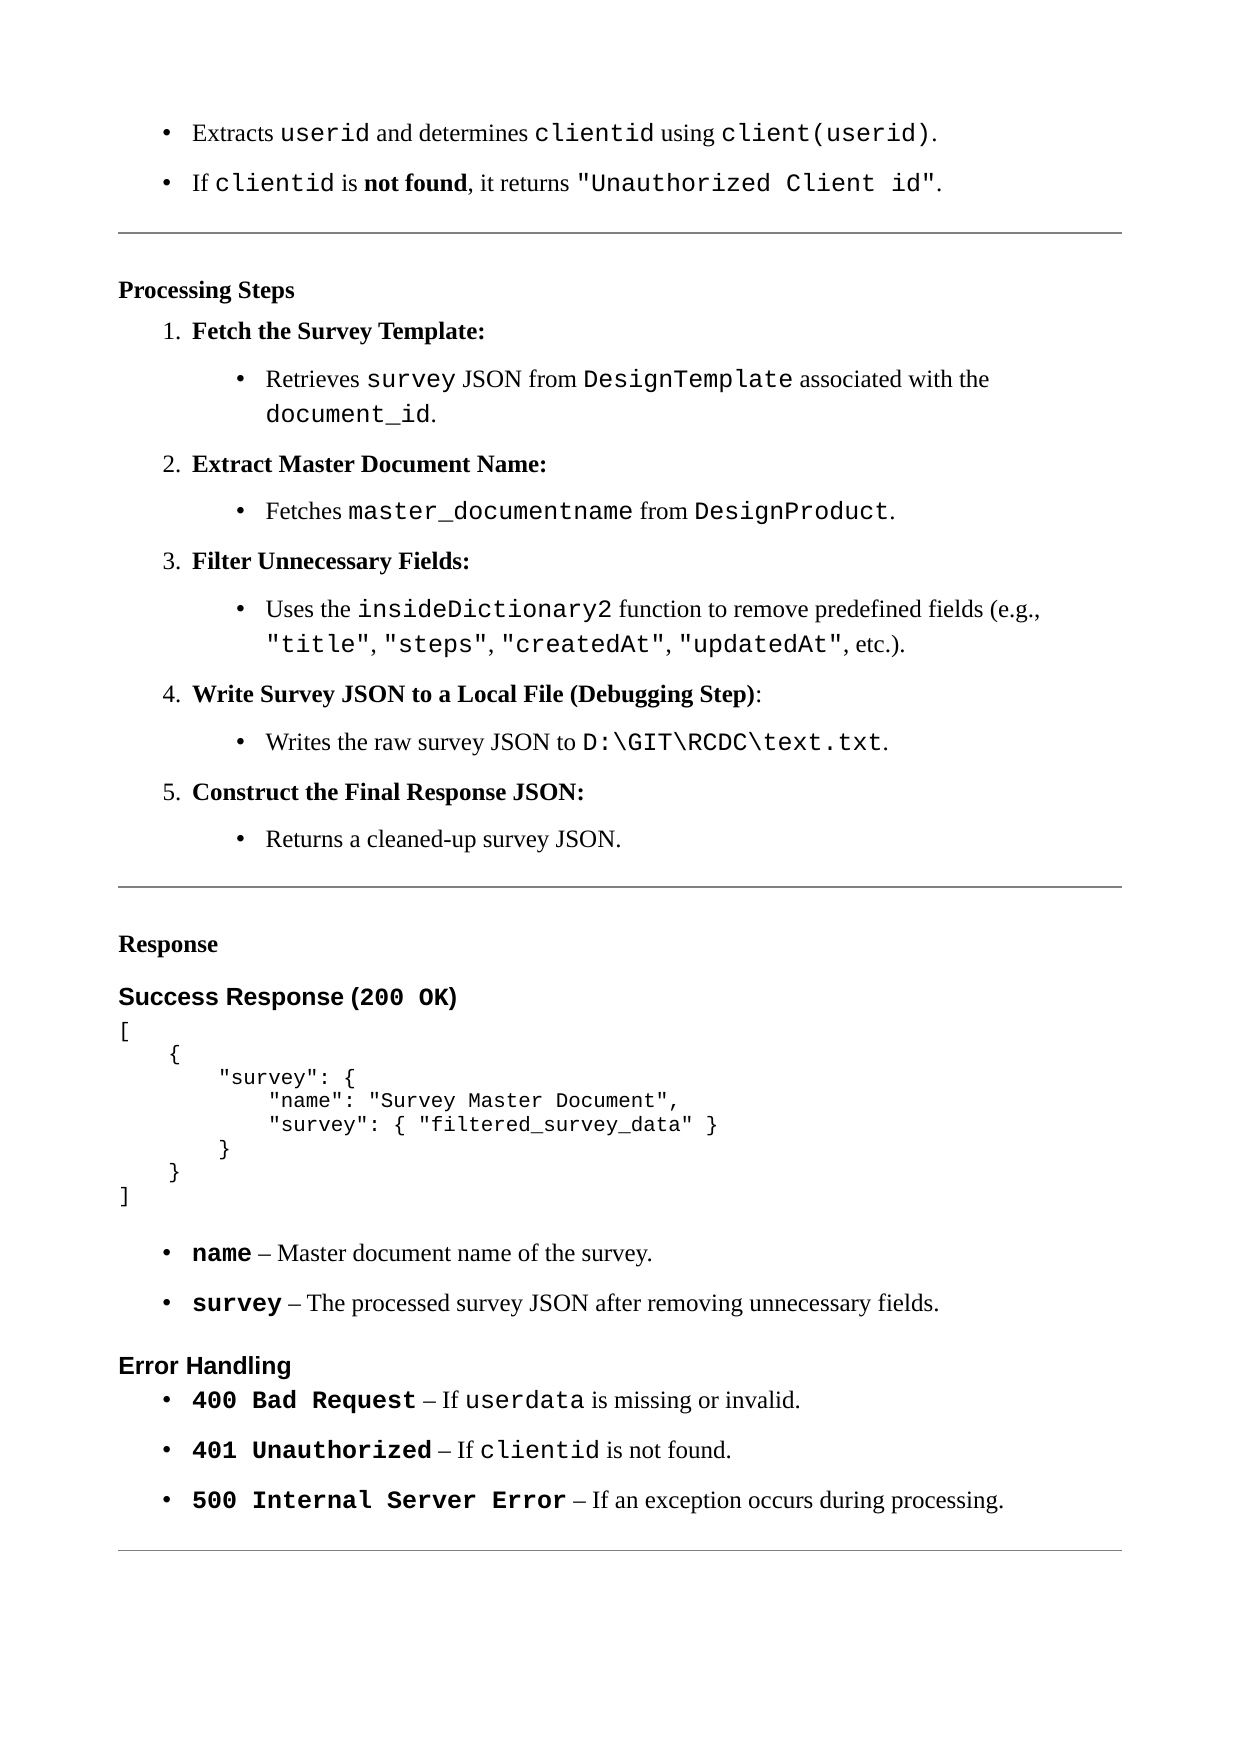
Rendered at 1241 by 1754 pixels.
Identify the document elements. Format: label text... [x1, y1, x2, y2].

list Construct the Final Response JSON: [162, 777, 1122, 806]
list 500 Internal Server Error – If an exception occurs during processing. [162, 1486, 1122, 1516]
text } [118, 1138, 1122, 1161]
list 400 Bad Request – If userdata is missing or invalid. [162, 1386, 1122, 1416]
list Filter Unnecessary Fields: [162, 546, 1122, 575]
list Retrieves survey JSON from DesignTemplate associated with the document_id. [236, 364, 1122, 430]
text ] [118, 1185, 1122, 1209]
subtitle Error Handling [118, 1351, 1122, 1379]
text } [118, 1161, 1122, 1185]
list Fetch the Survey Template: [162, 316, 1122, 345]
text [ [118, 1019, 1122, 1043]
subtitle Response [118, 929, 1122, 957]
list Write Survey JSON to a Local File (Debugging Step): [162, 679, 1122, 708]
list Extracts userid and determines clientid using client(userid). [162, 118, 1122, 149]
list Writes the raw survey JSON to D:\GIT\RCDC\text.txt. [236, 727, 1122, 758]
text "name": "Survey Master Document", [118, 1091, 1122, 1114]
subtitle Processing Steps [118, 275, 1122, 304]
list Uses the insideDictionary2 function to remove predefined fields (e.g., "title", "steps", "createdAt", "updatedAt", etc.). [236, 594, 1122, 660]
text "survey": { "filtered_survey_data" } [118, 1114, 1122, 1138]
list Fetches master_documentname from DesignProduct. [236, 496, 1122, 527]
list Returns a cleaned-up survey JSON. [236, 824, 1122, 853]
list 401 Unauthorized – If clientid is not found. [162, 1436, 1122, 1466]
list survey – The processed survey JSON after removing unnecessary fields. [162, 1288, 1122, 1319]
list Extract Master Document Name: [162, 449, 1122, 478]
list If clientid is not found, it returns "Unauthorized Client id". [162, 168, 1122, 199]
list name – Master document name of the survey. [162, 1238, 1122, 1269]
text "survey": { [118, 1067, 1122, 1091]
subtitle Success Response (200 OK) [118, 982, 1122, 1013]
text { [118, 1043, 1122, 1067]
